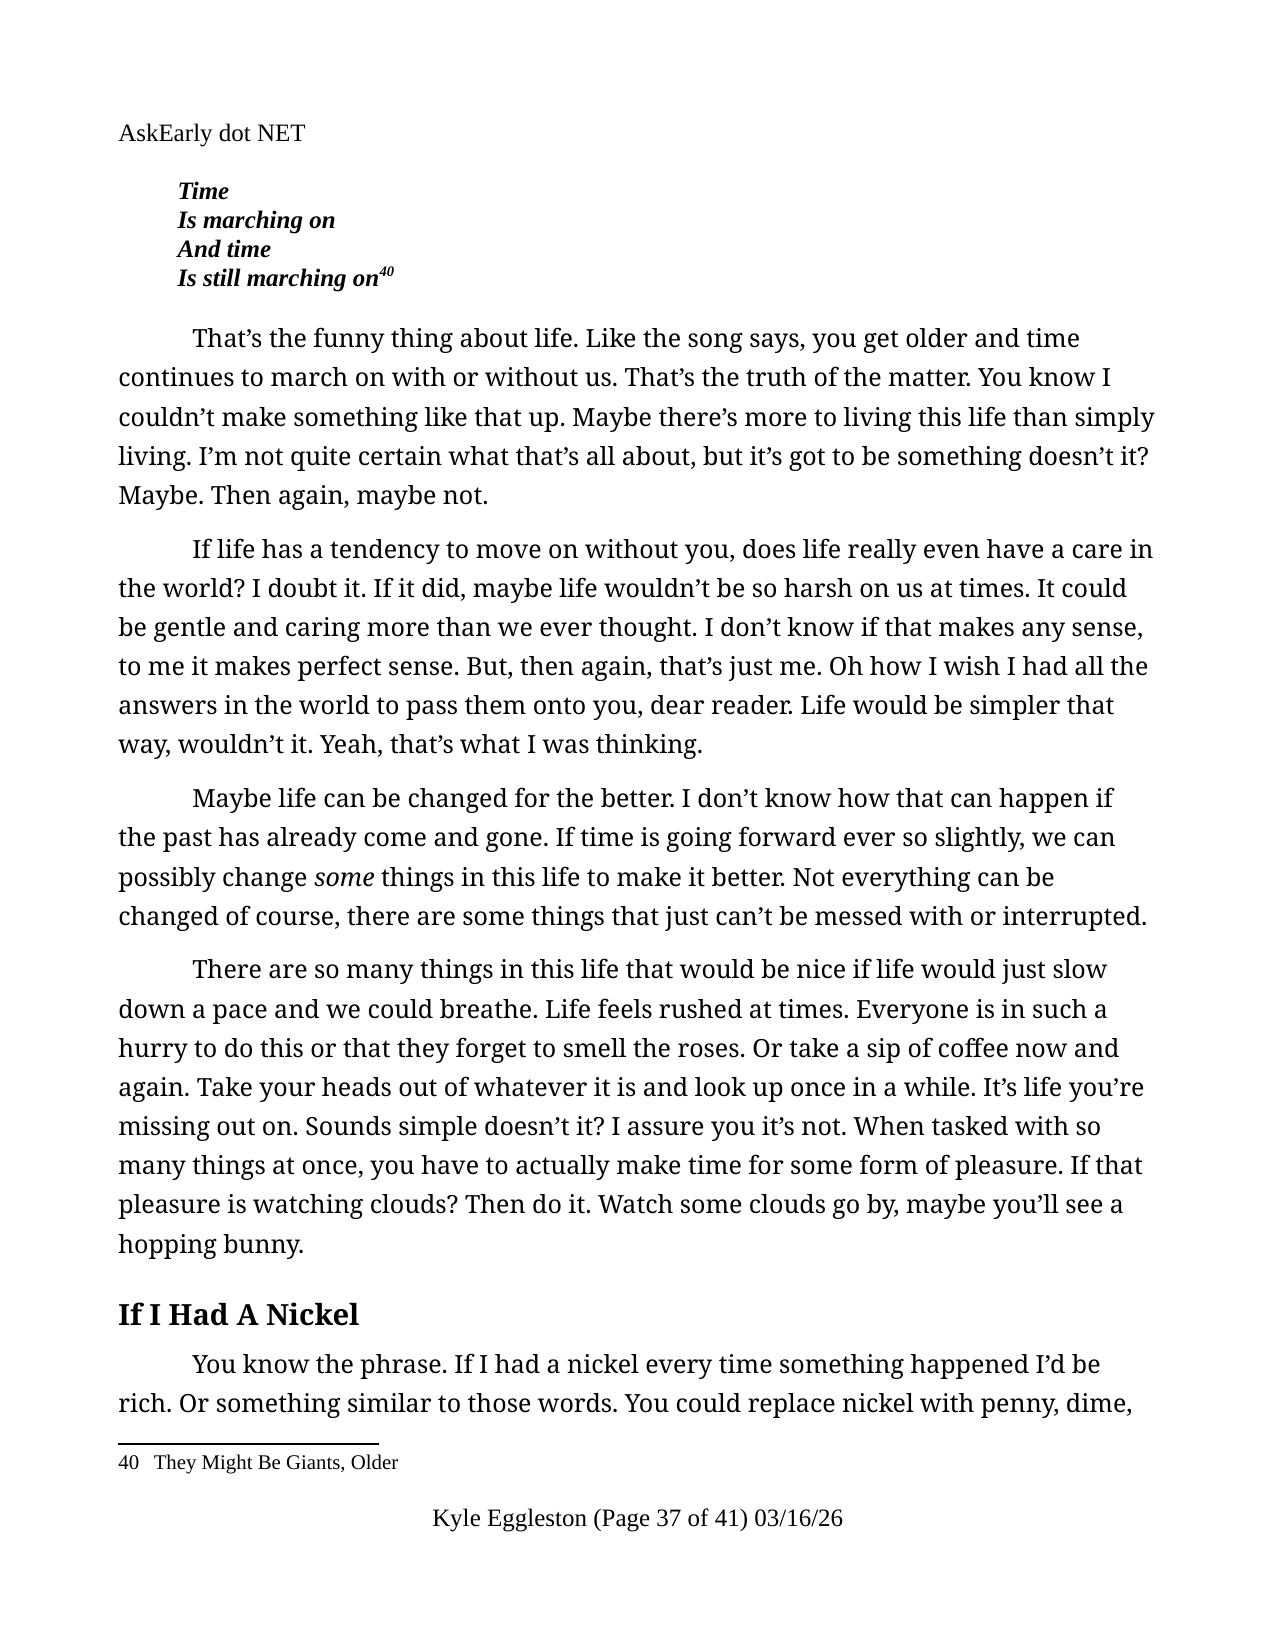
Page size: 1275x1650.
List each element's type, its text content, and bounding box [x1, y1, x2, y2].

text If life has a tendency to move on without you, does life really even have a care in the world? I doubt it. If it did, maybe life wouldn’t be so harsh on us at times. It could be gentle and caring more than we ever thought. I don’t know if that makes any sense, to me it makes perfect sense. But, then again, that’s just me. Oh how I wish I had all the answers in the world to pass them onto you, dear reader. Life would be simpler that way, wouldn’t it. Yeah, that’s what I was thinking. [118, 531, 1157, 761]
text Time Is marching on And time Is still marching on [177, 176, 1098, 291]
text Maybe life can be changed for the better. I don’t know how that can happen if the past has already come and gone. If time is going forward ever so slightly, we can possibly change some things in this life to make it better. Not everything can be changed of course, there are some things that just can’t be messed with or interrupted. [118, 781, 1157, 932]
text There are so many things in this life that would be nice if life would just slow down a pace and we could breathe. Life feels rushed at times. Everyone is in such a hurry to do this or that they forget to smell the roses. Or take a sip of coffee now and again. Take your heads out of whatever it is and look up once in a while. It’s life you’re missing out on. Sounds simple doesn’t it? I assure you it’s not. When tasked with so many things at once, you have to actually make time for some form of pleasure. If that pleasure is watching clouds? Then do it. Watch some clouds go by, maybe you’ll see a hopping bunny. [118, 952, 1157, 1260]
text They Might Be Giants, Older [118, 1449, 1157, 1474]
subtitle If I Had A Nickel [118, 1294, 1157, 1334]
text That’s the funny thing about life. Like the song says, you get older and time continues to march on with or without us. That’s the truth of the matter. You know I couldn’t make something like that up. Maybe there’s more to living this life than simply living. I’m not quite certain what that’s all about, but it’s got to be something doesn’t it? Maybe. Then again, maybe not. [118, 321, 1157, 512]
text You know the phrase. If I had a nickel every time something happened I’d be rich. Or something similar to those words. You could replace nickel with penny, dime, [118, 1347, 1157, 1420]
